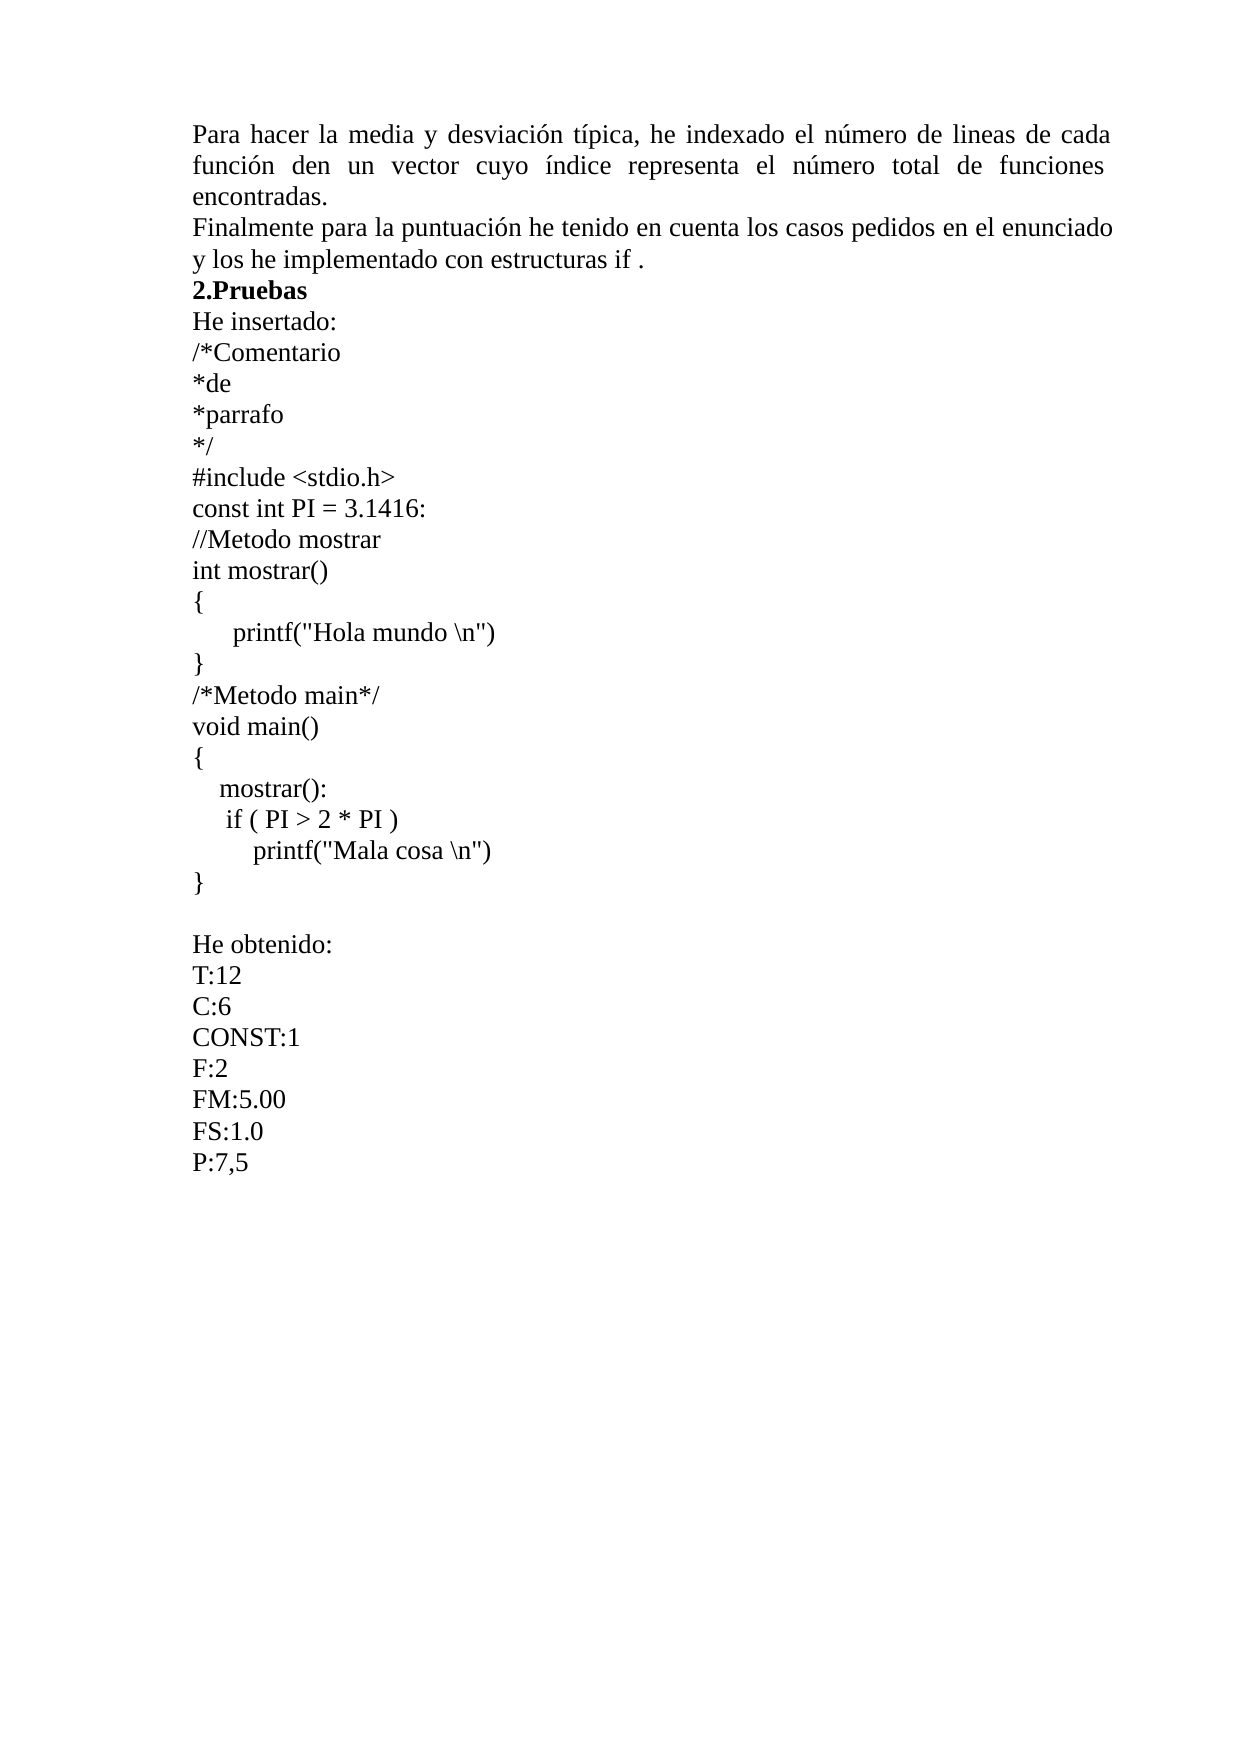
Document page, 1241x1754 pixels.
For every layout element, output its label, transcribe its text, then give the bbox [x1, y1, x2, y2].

text CONST:1 [118, 1021, 1122, 1052]
text { [118, 741, 1122, 772]
text FM:5.00 [118, 1084, 1122, 1115]
text printf("Hola mundo \n") [118, 616, 1122, 648]
text if ( PI > 2 * PI ) [118, 803, 1122, 834]
text */ [118, 429, 1122, 461]
text mostrar(): [118, 772, 1122, 803]
text /*Comentario [118, 336, 1122, 367]
text P:7,5 [118, 1146, 1122, 1177]
text He obtenido: [118, 928, 1122, 959]
text /*Metodo main*/ [118, 679, 1122, 710]
text void main() [118, 710, 1122, 741]
text int mostrar() [118, 554, 1122, 585]
text } [118, 648, 1122, 679]
text Finalmente para la puntuación he tenido en cuenta los casos pedidos en el enunciado y los he implementado con estructuras if . [118, 212, 1122, 274]
text T:12 [118, 959, 1122, 990]
text F:2 [118, 1052, 1122, 1084]
text //Metodo mostrar [118, 523, 1122, 554]
text He insertado: [118, 305, 1122, 336]
text *parrafo [118, 398, 1122, 429]
text printf("Mala cosa \n") [118, 834, 1122, 866]
text { [118, 585, 1122, 616]
text 2.Pruebas [118, 274, 1122, 305]
text #include <stdio.h> [118, 461, 1122, 492]
text *de [118, 367, 1122, 398]
text } [118, 866, 1122, 897]
text C:6 [118, 990, 1122, 1021]
text Para hacer la media y desviación típica, he indexado el número de lineas de cada función den un vector cuyo índice representa el número total de funciones encontradas. [118, 118, 1122, 212]
text const int PI = 3.1416: [118, 492, 1122, 523]
text FS:1.0 [118, 1115, 1122, 1146]
